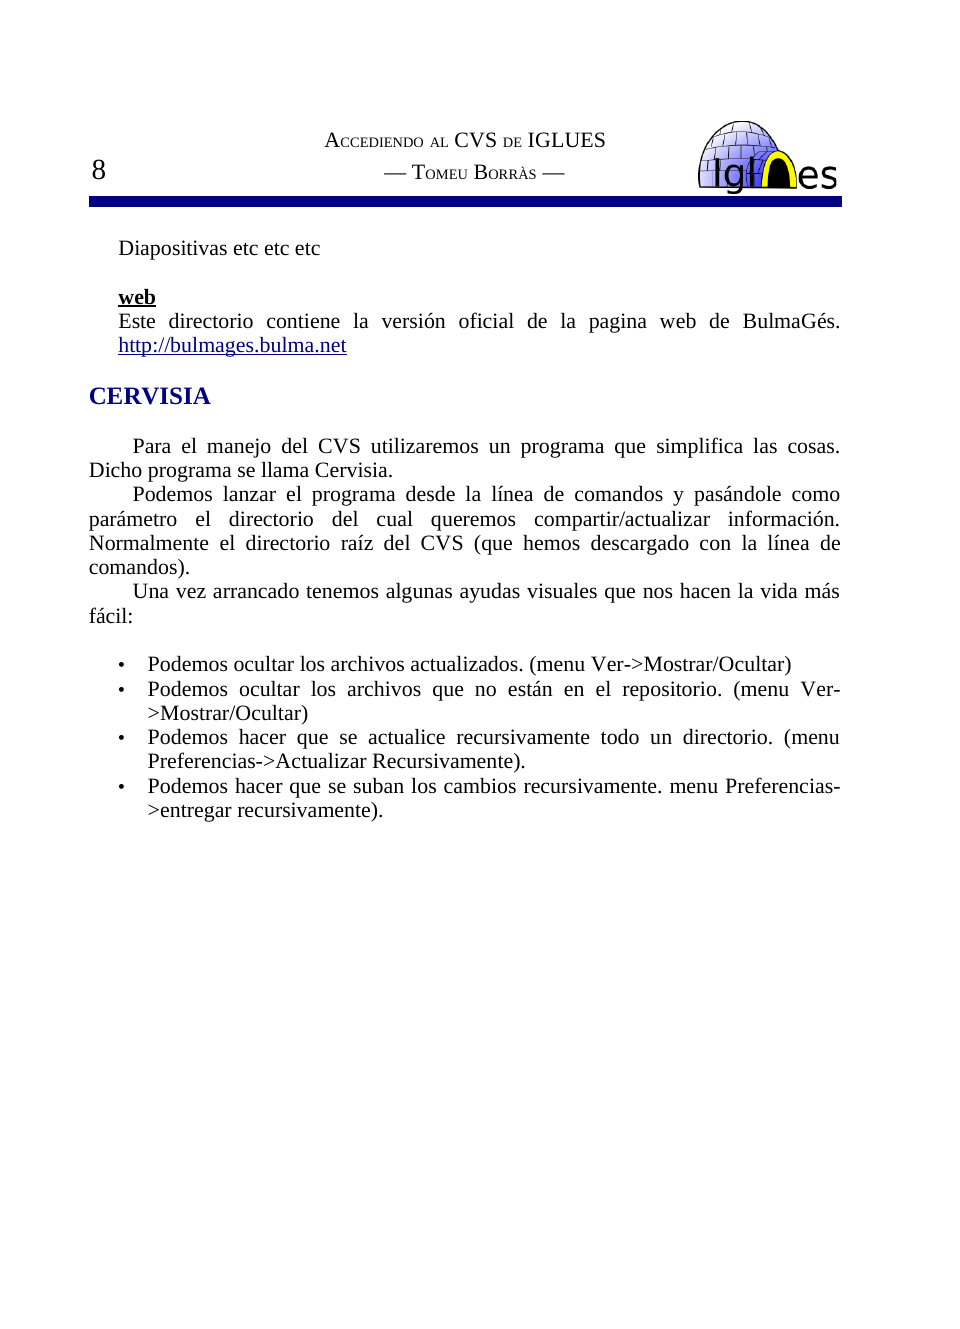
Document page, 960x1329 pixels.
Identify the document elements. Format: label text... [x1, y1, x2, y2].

text Podemos lanzar el programa desde la línea de comandos y pasándole como parámetro el directorio del cual queremos compartir/actualizar información. Normalmente el directorio raíz del CVS (que hemos descargado con la línea de comandos). [88, 482, 842, 579]
text Una vez arrancado tenemos algunas ayudas visuales que nos hacen la vida más fácil: [88, 579, 842, 628]
picture [698, 121, 837, 194]
list Podemos ocultar los archivos actualizados. (menu Ver->Mostrar/Ocultar) [118, 652, 842, 676]
list Podemos ocultar los archivos que no están en el repositorio. (menu Ver->Mostrar/Ocultar) [118, 676, 842, 725]
list Diapositivas etc etc etc web Este directorio contiene la versión oficial de la pagina web de BulmaGés. http://bulmages.bulma.net [88, 236, 842, 357]
text Para el manejo del CVS utilizaremos un programa que simplifica las cosas. Dicho programa se llama Cervisia. [88, 434, 842, 482]
list Podemos hacer que se suban los cambios recursivamente. menu Preferencias->entregar recursivamente). [118, 773, 842, 822]
text CERVISIA [88, 382, 842, 409]
list Podemos hacer que se actualice recursivamente todo un directorio. (menu Preferencias->Actualizar Recursivamente). [118, 725, 842, 773]
